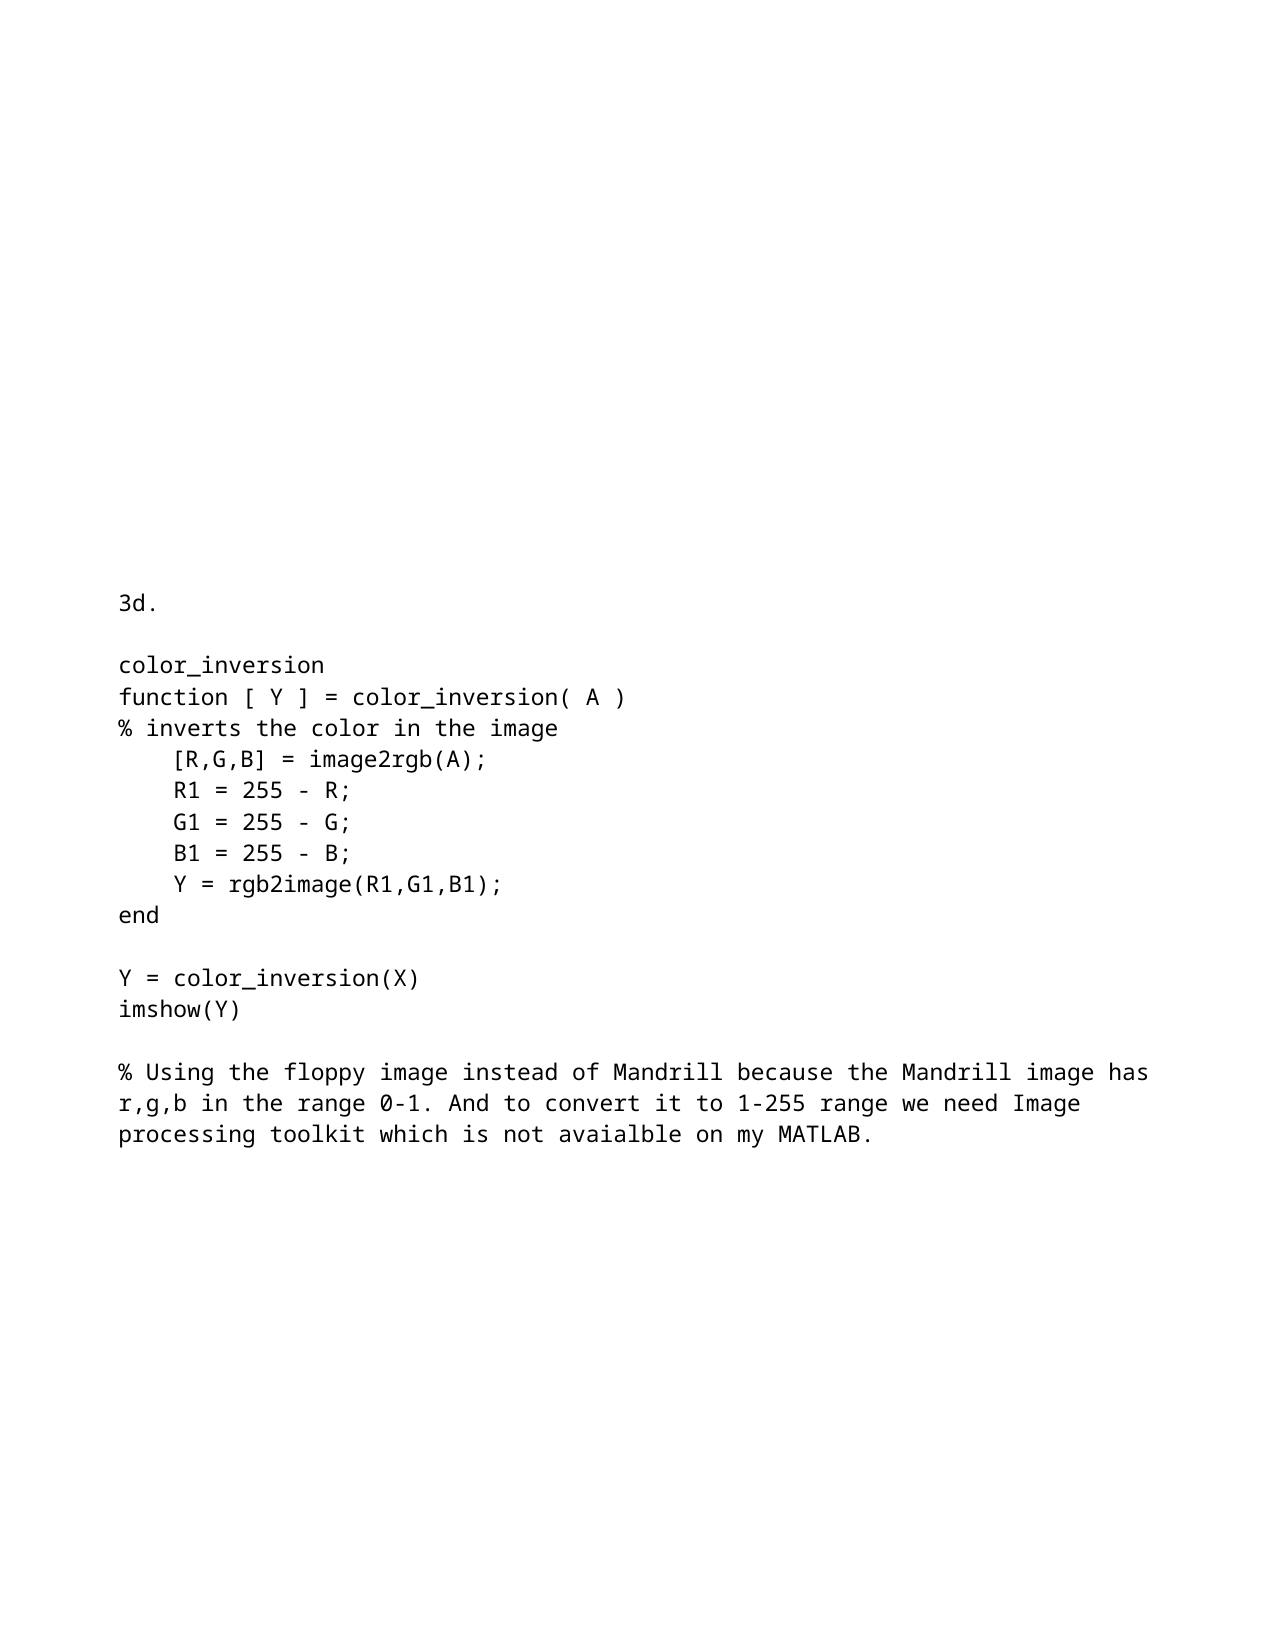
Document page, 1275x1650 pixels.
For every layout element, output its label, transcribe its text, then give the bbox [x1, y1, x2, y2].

text R1 = 255 - R; [118, 774, 1157, 806]
text % inverts the color in the image [118, 712, 1157, 743]
text % Using the floppy image instead of Mandrill because the Mandrill image has r,g,b in the range 0-1. And to convert it to 1-255 range we need Image processing toolkit which is not avaialble on my MATLAB. [118, 1056, 1157, 1149]
text Y = color_inversion(X) [118, 962, 1157, 993]
text end [118, 899, 1157, 931]
text imshow(Y) [118, 993, 1157, 1024]
text function [ Y ] = color_inversion( A ) [118, 681, 1157, 712]
text G1 = 255 - G; [118, 806, 1157, 837]
text 3d. [118, 587, 1157, 618]
text B1 = 255 - B; [118, 837, 1157, 868]
text [R,G,B] = image2rgb(A); [118, 743, 1157, 774]
text color_inversion [118, 649, 1157, 681]
text Y = rgb2image(R1,G1,B1); [118, 868, 1157, 899]
